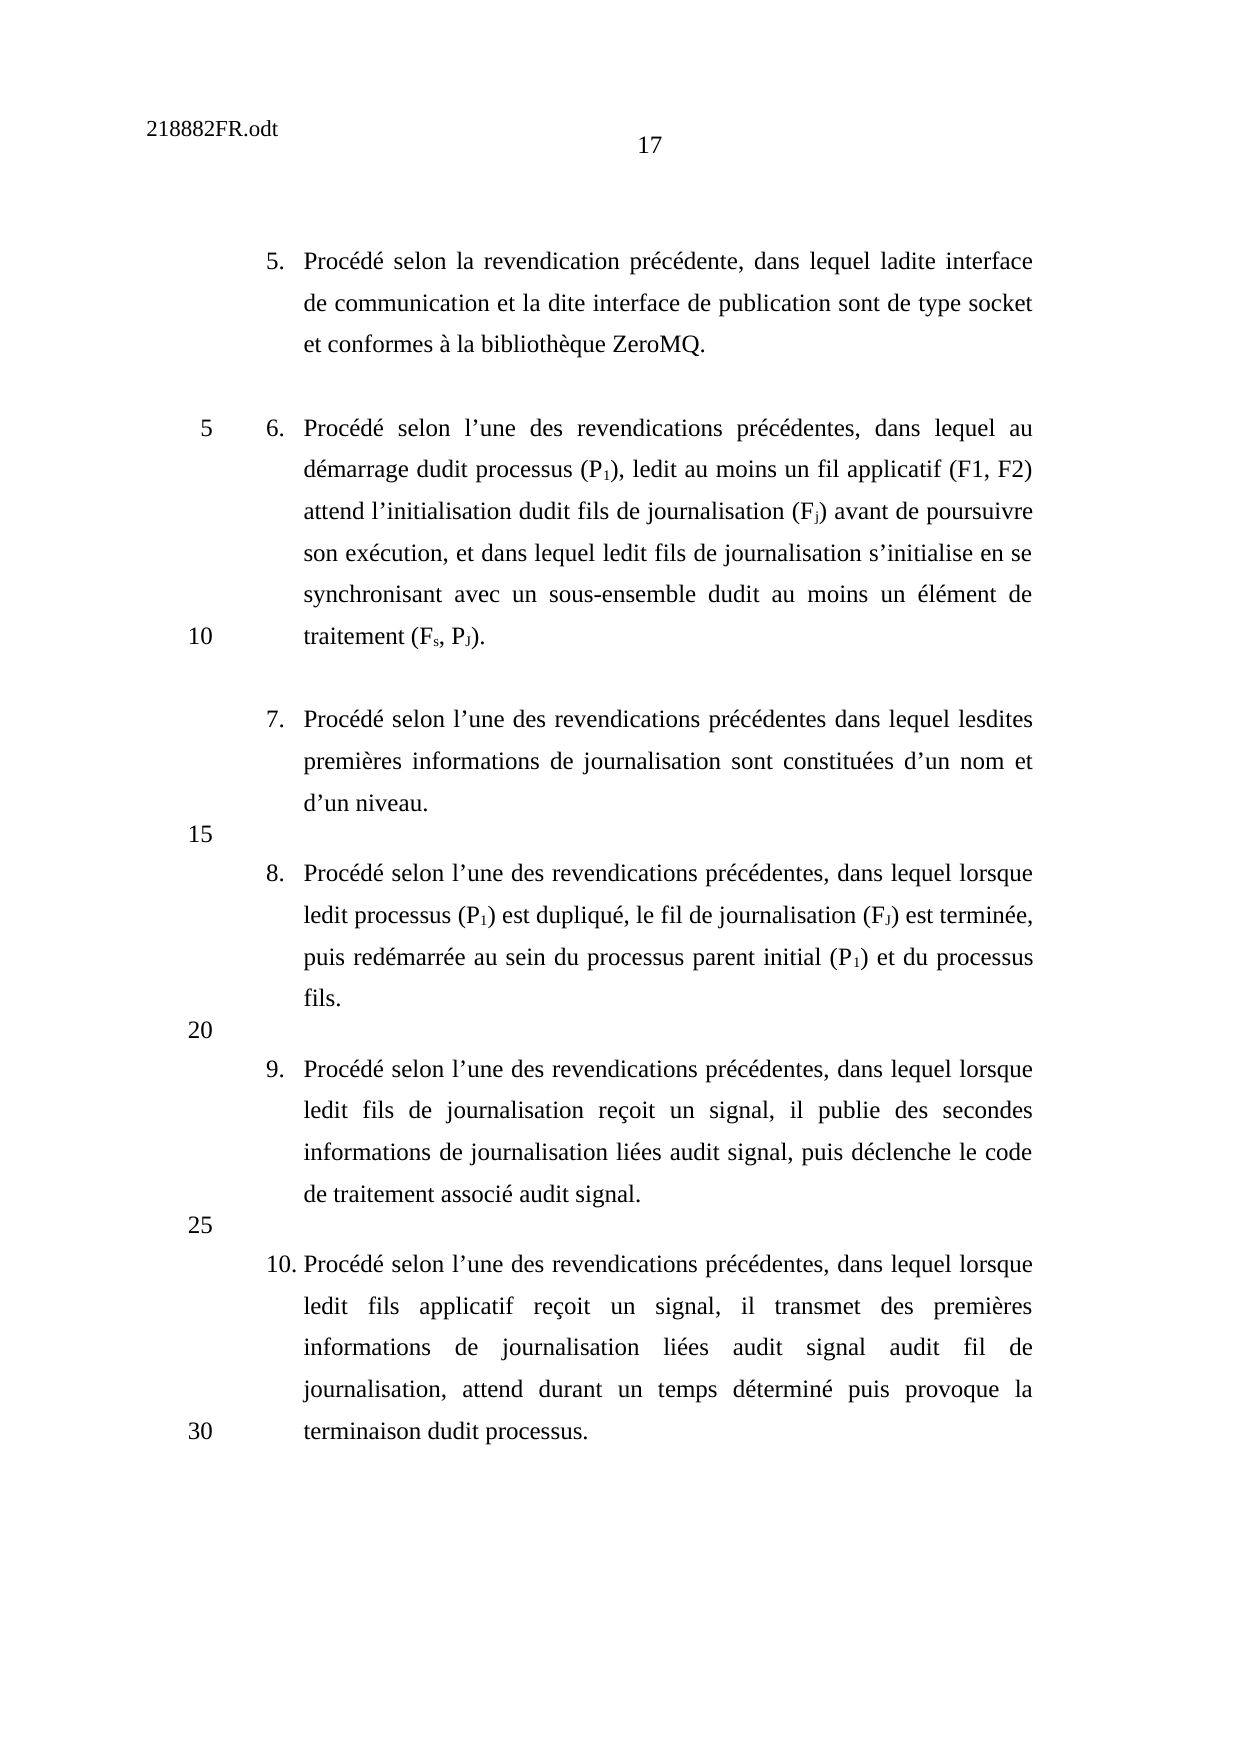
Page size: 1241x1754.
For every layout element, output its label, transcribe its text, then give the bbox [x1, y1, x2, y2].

list Procédé selon la revendication précédente, dans lequel ladite interface de communication et la dite interface de publication sont de type socket et conformes à la bibliothèque ZeroMQ. [266, 236, 1033, 361]
list Procédé selon l’une des revendications précédentes, dans lequel au démarrage dudit processus (P1), ledit au moins un fil applicatif (F1, F2) attend l’initialisation dudit fils de journalisation (Fj) avant de poursuivre son exécution, et dans lequel ledit fils de journalisation s’initialise en se synchronisant avec un sous-ensemble dudit au moins un élément de traitement (Fs, PJ). [266, 403, 1033, 653]
list Procédé selon l’une des revendications précédentes dans lequel lesdites premières informations de journalisation sont constituées d’un nom et d’un niveau. [266, 694, 1033, 819]
list Procédé selon l’une des revendications précédentes, dans lequel lorsque ledit fils applicatif reçoit un signal, il transmet des premières informations de journalisation liées audit signal audit fil de journalisation, attend durant un temps déterminé puis provoque la terminaison dudit processus. [266, 1239, 1033, 1447]
list Procédé selon l’une des revendications précédentes, dans lequel lorsque ledit fils de journalisation reçoit un signal, il publie des secondes informations de journalisation liées audit signal, puis déclenche le code de traitement associé audit signal. [266, 1044, 1033, 1210]
list Procédé selon l’une des revendications précédentes, dans lequel lorsque ledit processus (P1) est dupliqué, le fil de journalisation (FJ) est terminée, puis redémarrée au sein du processus parent initial (P1) et du processus fils. [266, 848, 1033, 1015]
